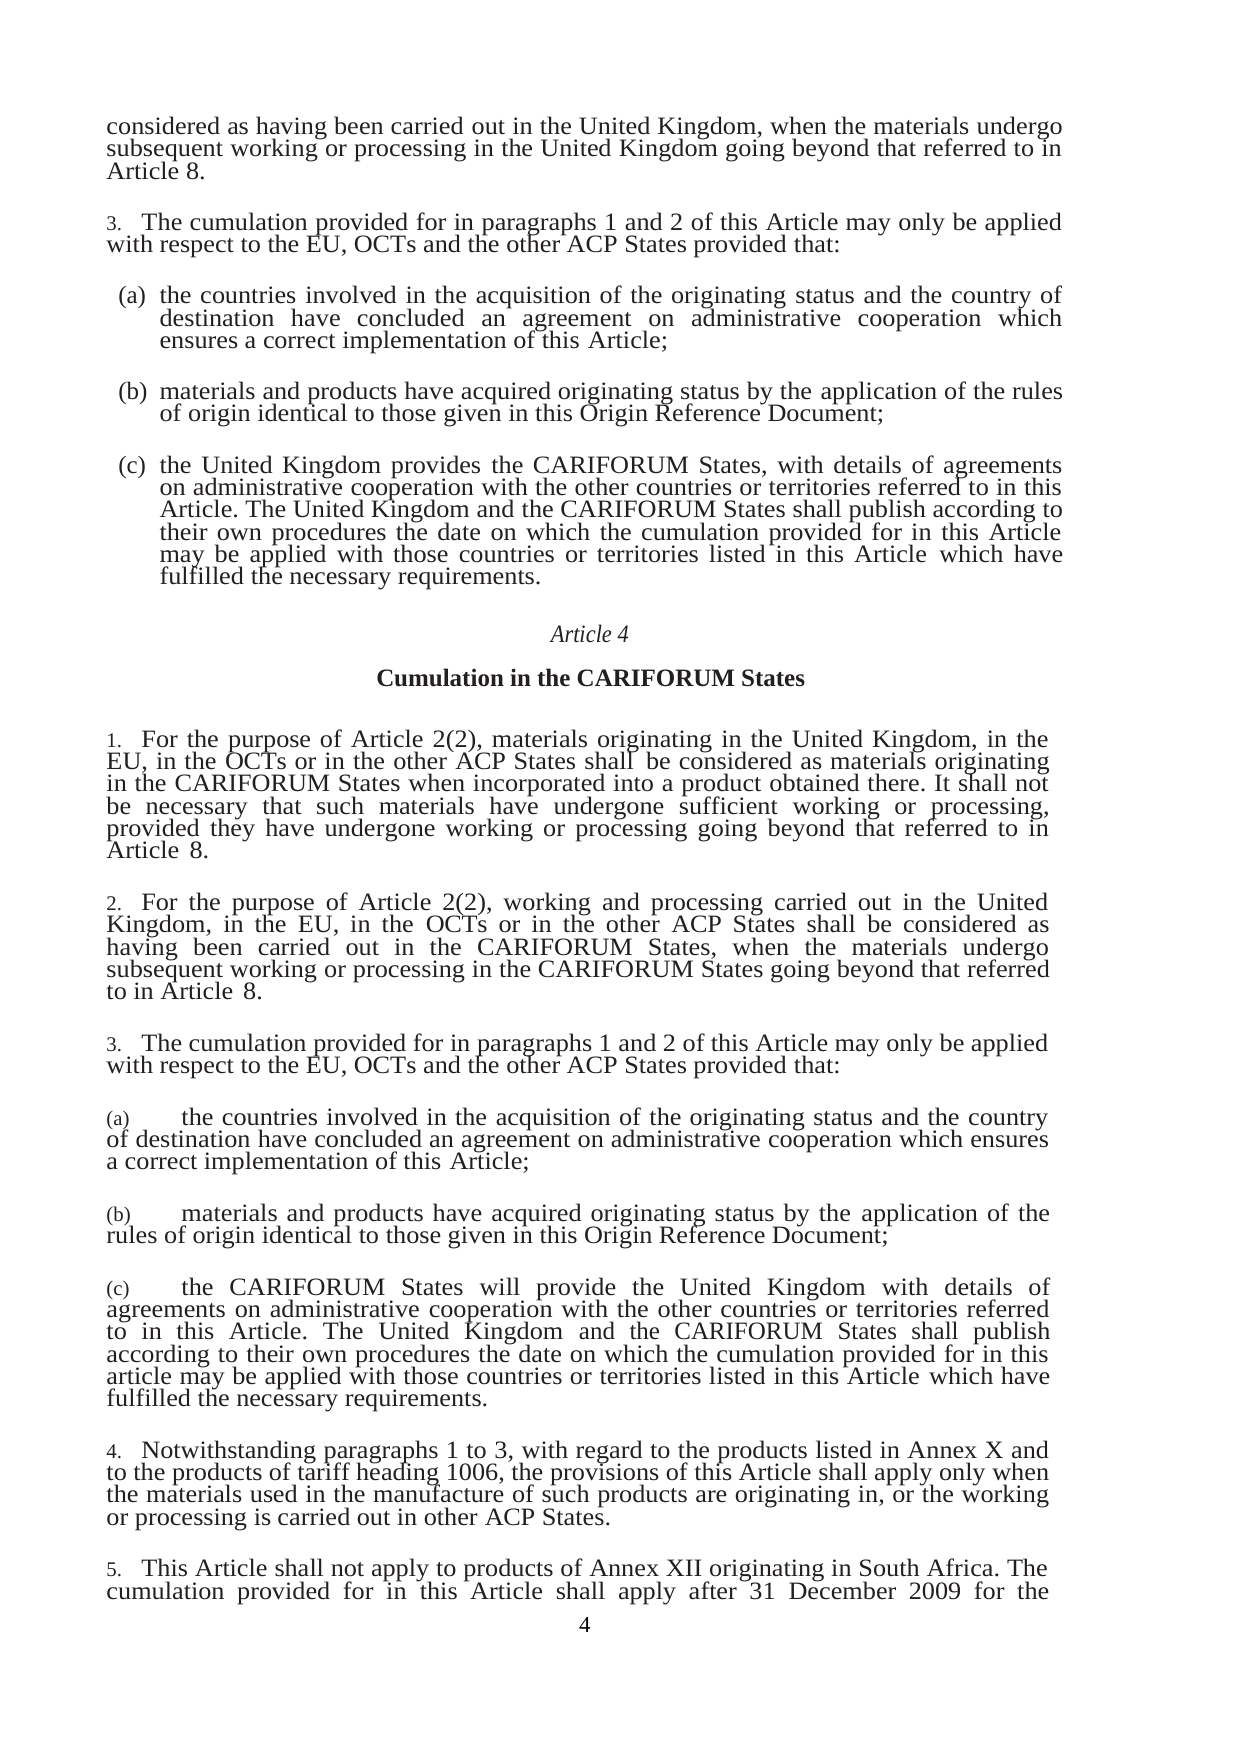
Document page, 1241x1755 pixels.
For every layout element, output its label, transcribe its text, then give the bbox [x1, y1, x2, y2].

list The cumulation provided for in paragraphs 1 and 2 of this Article may only be applied with respect to the EU, OCTs and the other ACP States provided that: [106, 1033, 1050, 1078]
list For the purpose of Article 2(1), working and processing carried out in the CARIFORUM States, in the EU, in the OCTs or in the other ACP States shall be considered as having been carried out in the United Kingdom, when the materials undergo subsequent working or processing in the United Kingdom going beyond that referred to in Article 8. [106, 117, 1063, 183]
list This Article shall not apply to products of Annex XII originating in South Africa. The cumulation provided for in this Article shall apply after 31 December 2009 for the products originating in South Africa listed in Annex XIII. [106, 1559, 1050, 1604]
text Article 4 [194, 619, 987, 648]
list the countries involved in the acquisition of the originating status and the country of destination have concluded an agreement on administrative cooperation which ensures a correct implementation of this Article; [118, 286, 1063, 353]
list For the purpose of Article 2(2), working and processing carried out in the United Kingdom, in the EU, in the OCTs or in the other ACP States shall be considered as having been carried out in the CARIFORUM States, when the materials undergo subsequent working or processing in the CARIFORUM States going beyond that referred to in Article 8. [106, 892, 1050, 1004]
list the CARIFORUM States will provide the United Kingdom with details of agreements on administrative cooperation with the other countries or territories referred to in this Article. The United Kingdom and the CARIFORUM States shall publish according to their own procedures the date on which the cumulation provided for in this article may be applied with those countries or territories listed in this Article which have fulfilled the necessary requirements. [106, 1277, 1050, 1411]
list the United Kingdom provides the CARIFORUM States, with details of agreements on administrative cooperation with the other countries or territories referred to in this Article. The United Kingdom and the CARIFORUM States shall publish according to their own procedures the date on which the cumulation provided for in this Article may be applied with those countries or territories listed in this Article which have fulfilled the necessary requirements. [118, 455, 1063, 589]
list Notwithstanding paragraphs 1 to 3, with regard to the products listed in Annex X and to the products of tariff heading 1006, the provisions of this Article shall apply only when the materials used in the manufacture of such products are originating in, or the working or processing is carried out in other ACP States. [106, 1441, 1050, 1530]
list materials and products have acquired originating status by the application of the rules of origin identical to those given in this Origin Reference Document; [118, 382, 1063, 426]
list The cumulation provided for in paragraphs 1 and 2 of this Article may only be applied with respect to the EU, OCTs and the other ACP States provided that: [106, 212, 1063, 257]
list For the purpose of Article 2(2), materials originating in the United Kingdom, in the EU, in the OCTs or in the other ACP States shall be considered as materials originating in the CARIFORUM States when incorporated into a product obtained there. It shall not be necessary that such materials have undergone sufficient working or processing, provided they have undergone working or processing going beyond that referred to in Article 8. [106, 729, 1050, 863]
text Cumulation in the CARIFORUM States [194, 663, 987, 692]
list the countries involved in the acquisition of the originating status and the country of destination have concluded an agreement on administrative cooperation which ensures a correct implementation of this Article; [106, 1107, 1050, 1174]
list materials and products have acquired originating status by the application of the rules of origin identical to those given in this Origin Reference Document; [106, 1203, 1050, 1248]
